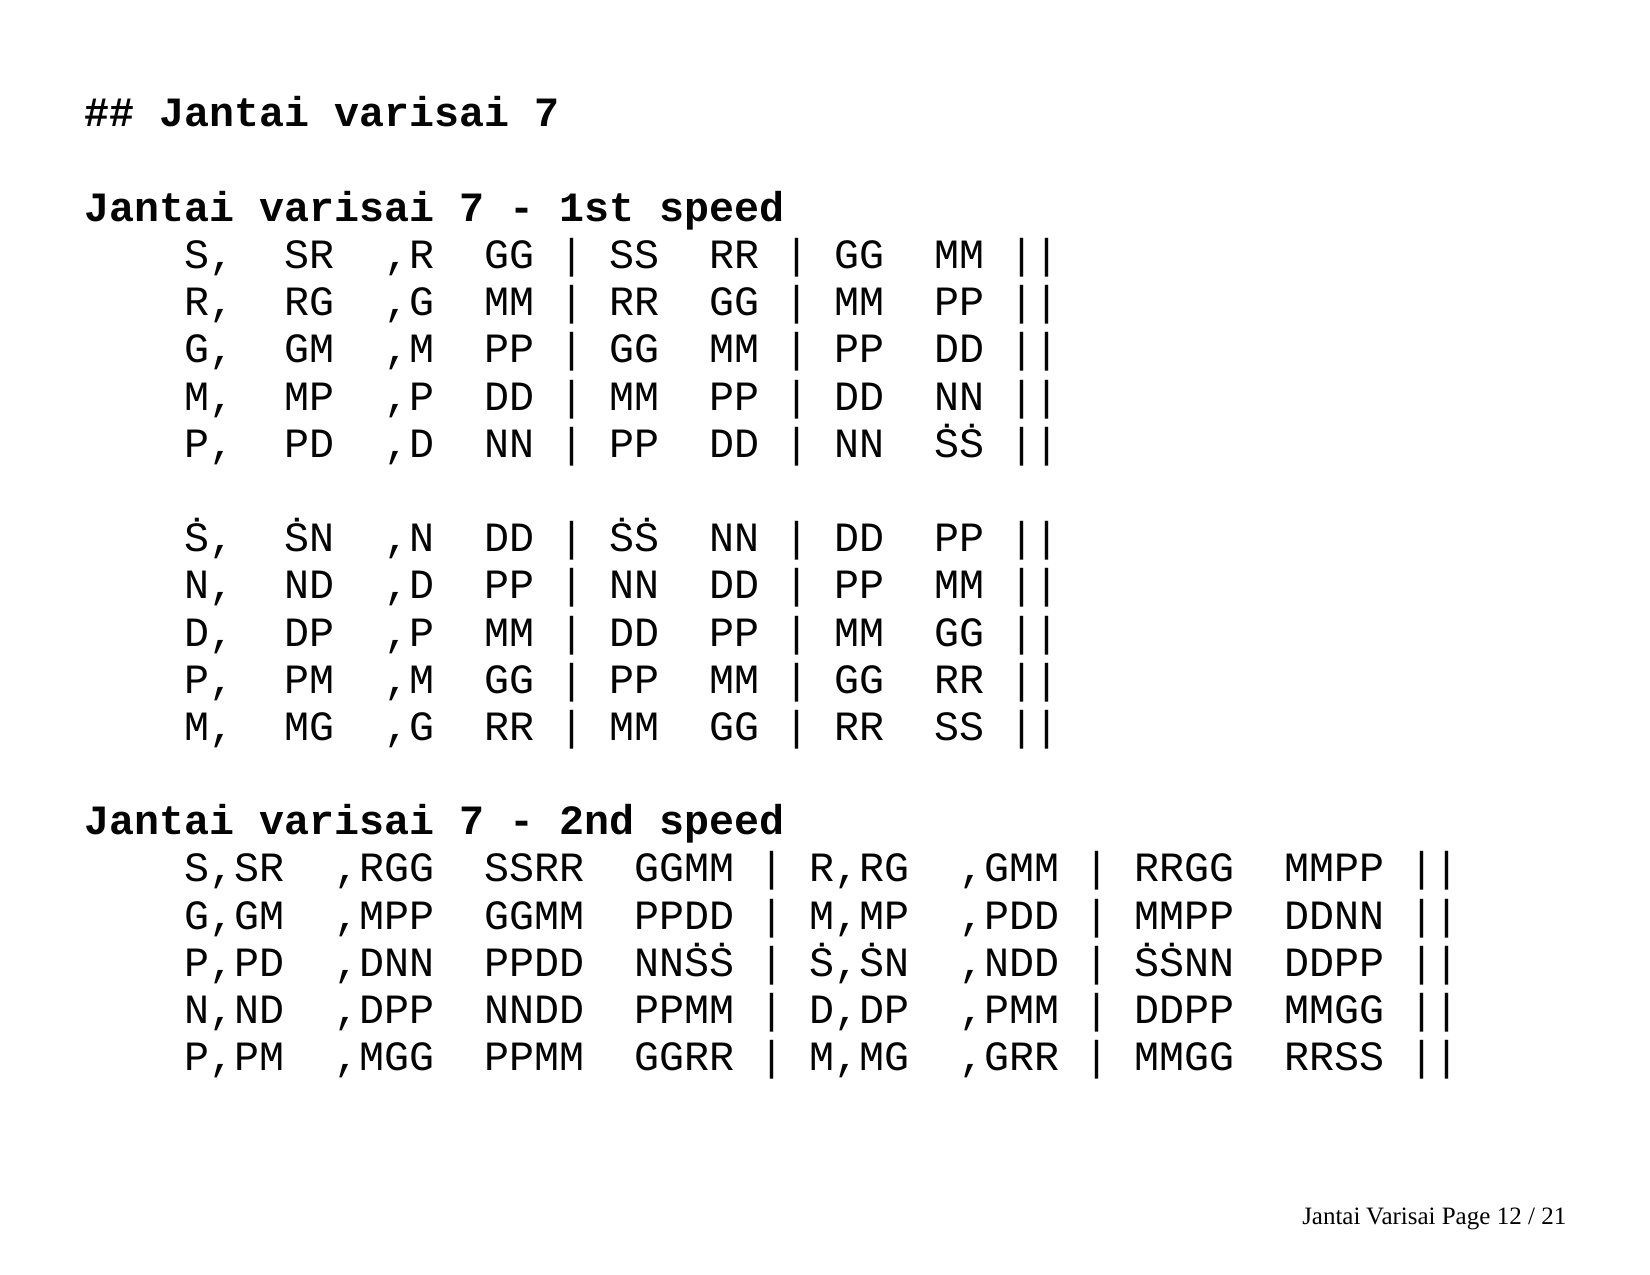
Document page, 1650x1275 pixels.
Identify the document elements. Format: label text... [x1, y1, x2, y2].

text G,GM ,MPP GGMM PPDD | M,MP ,PDD | MMPP DDNN || [84, 894, 1566, 942]
text ## Jantai varisai 7 [84, 92, 1566, 139]
text G, GM ,M PP | GG MM | PP DD || [84, 328, 1566, 375]
text S,SR ,RGG SSRR GGMM | R,RG ,GMM | RRGG MMPP || [84, 847, 1566, 894]
text P,PD ,DNN PPDD NNṠṠ | Ṡ,ṠN ,NDD | ṠṠNN DDPP || [84, 942, 1566, 989]
text N,ND ,DPP NNDD PPMM | D,DP ,PMM | DDPP MMGG || [84, 989, 1566, 1036]
text M, MP ,P DD | MM PP | DD NN || [84, 375, 1566, 422]
text R, RG ,G MM | RR GG | MM PP || [84, 281, 1566, 328]
text M, MG ,G RR | MM GG | RR SS || [84, 706, 1566, 753]
text S, SR ,R GG | SS RR | GG MM || [84, 234, 1566, 281]
text Jantai varisai 7 - 2nd speed [84, 800, 1566, 847]
text P,PM ,MGG PPMM GGRR | M,MG ,GRR | MMGG RRSS || [84, 1036, 1566, 1083]
text N, ND ,D PP | NN DD | PP MM || [84, 564, 1566, 611]
text P, PD ,D NN | PP DD | NN ṠṠ || [84, 422, 1566, 470]
text P, PM ,M GG | PP MM | GG RR || [84, 658, 1566, 706]
text Jantai varisai 7 - 1st speed [84, 187, 1566, 234]
text D, DP ,P MM | DD PP | MM GG || [84, 611, 1566, 658]
text Ṡ, ṠN ,N DD | ṠṠ NN | DD PP || [84, 517, 1566, 564]
